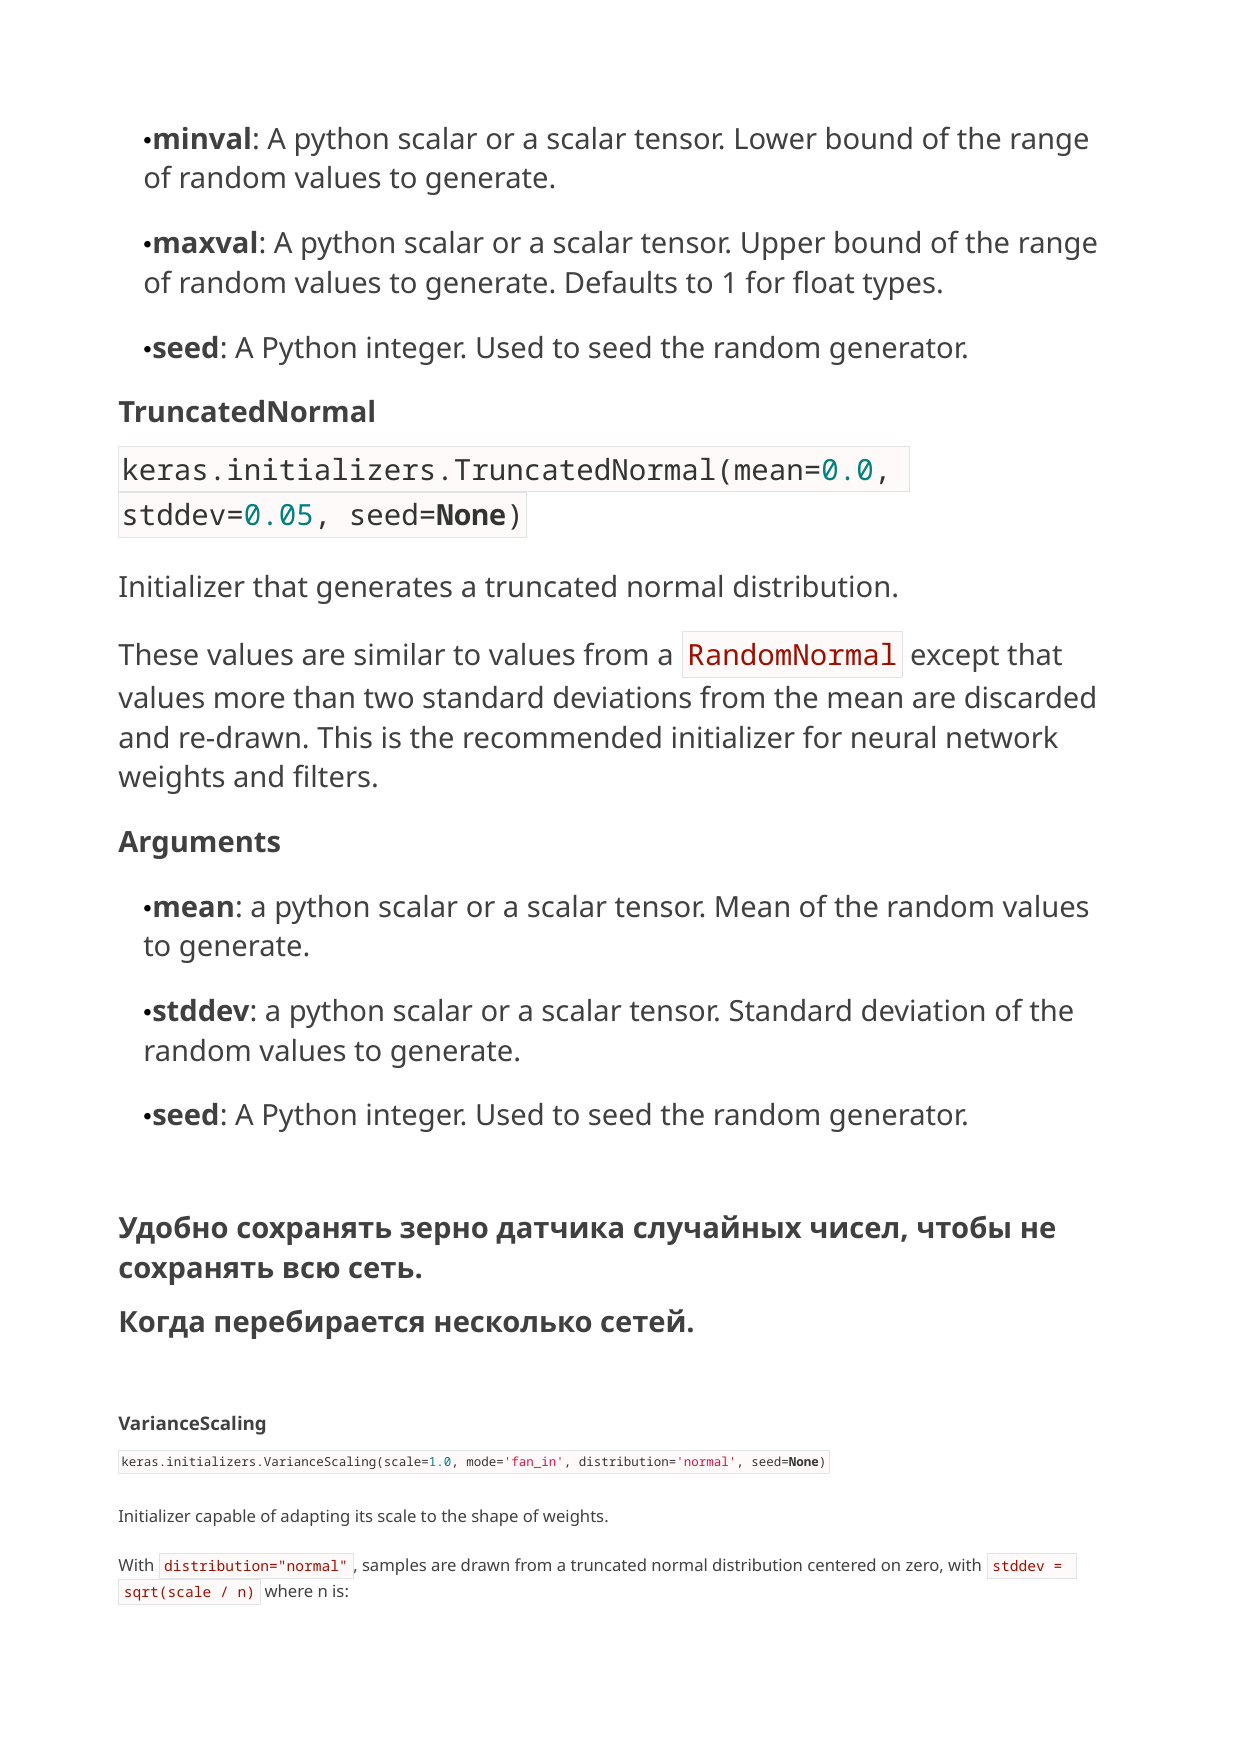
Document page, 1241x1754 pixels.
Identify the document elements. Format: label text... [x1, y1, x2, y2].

list maxval: A python scalar or a scalar tensor. Upper bound of the range of random values to generate. Defaults to 1 for float types. [143, 222, 1122, 302]
list seed: A Python integer. Used to seed the random generator. [143, 327, 1122, 367]
list minval: A python scalar or a scalar tensor. Lower bound of the range of random values to generate. [143, 118, 1122, 197]
text These values are similar to values from a RandomNormal except that values more than two standard deviations from the mean are discarded and re-drawn. This is the recommended initializer for neural network weights and filters. [118, 631, 1122, 796]
list seed: A Python integer. Used to seed the random generator. [143, 1095, 1122, 1134]
text With distribution="normal", samples are drawn from a truncated normal distribution centered on zero, with stddev = sqrt(scale / n) where n is: [261, 1552, 1122, 1604]
list mean: a python scalar or a scalar tensor. Mean of the random values to generate. [143, 886, 1122, 965]
subtitle VarianceScaling [118, 1410, 1122, 1435]
text keras.initializers.TruncatedNormal(mean=0.0, stddev=0.05, seed=None) [119, 447, 909, 491]
text keras.initializers.TruncatedNormal(mean=0.0, stddev=0.05, seed=None) [119, 493, 526, 537]
text keras.initializers.TruncatedNormal(mean=0.0, stddev=0.05, seed=None) [527, 446, 1122, 537]
text Когда перебирается несколько сетей. [118, 1301, 1122, 1341]
subtitle TruncatedNormal [118, 392, 1122, 431]
text [830, 1450, 1122, 1473]
list stddev: a python scalar or a scalar tensor. Standard deviation of the random values to generate. [143, 990, 1122, 1070]
text Arguments [118, 821, 1122, 861]
text Initializer capable of adapting its scale to the shape of weights. [118, 1502, 1122, 1527]
text With distribution="normal", samples are drawn from a truncated normal distribution centered on zero, with stddev = sqrt(scale / n) where n is: [160, 1554, 353, 1578]
text With distribution="normal", samples are drawn from a truncated normal distribution centered on zero, with stddev = sqrt(scale / n) where n is: [118, 1552, 353, 1579]
text With distribution="normal", samples are drawn from a truncated normal distribution centered on zero, with stddev = sqrt(scale / n) where n is: [119, 1580, 260, 1604]
text keras.initializers.VarianceScaling(scale=1.0, mode='fan_in', distribution='normal', seed=None) [119, 1451, 829, 1473]
subtitle Удобно сохранять зерно датчика случайных чисел, чтобы не сохранять всю сеть. [118, 1207, 1122, 1287]
text Initializer that generates a truncated normal distribution. [118, 567, 1122, 606]
